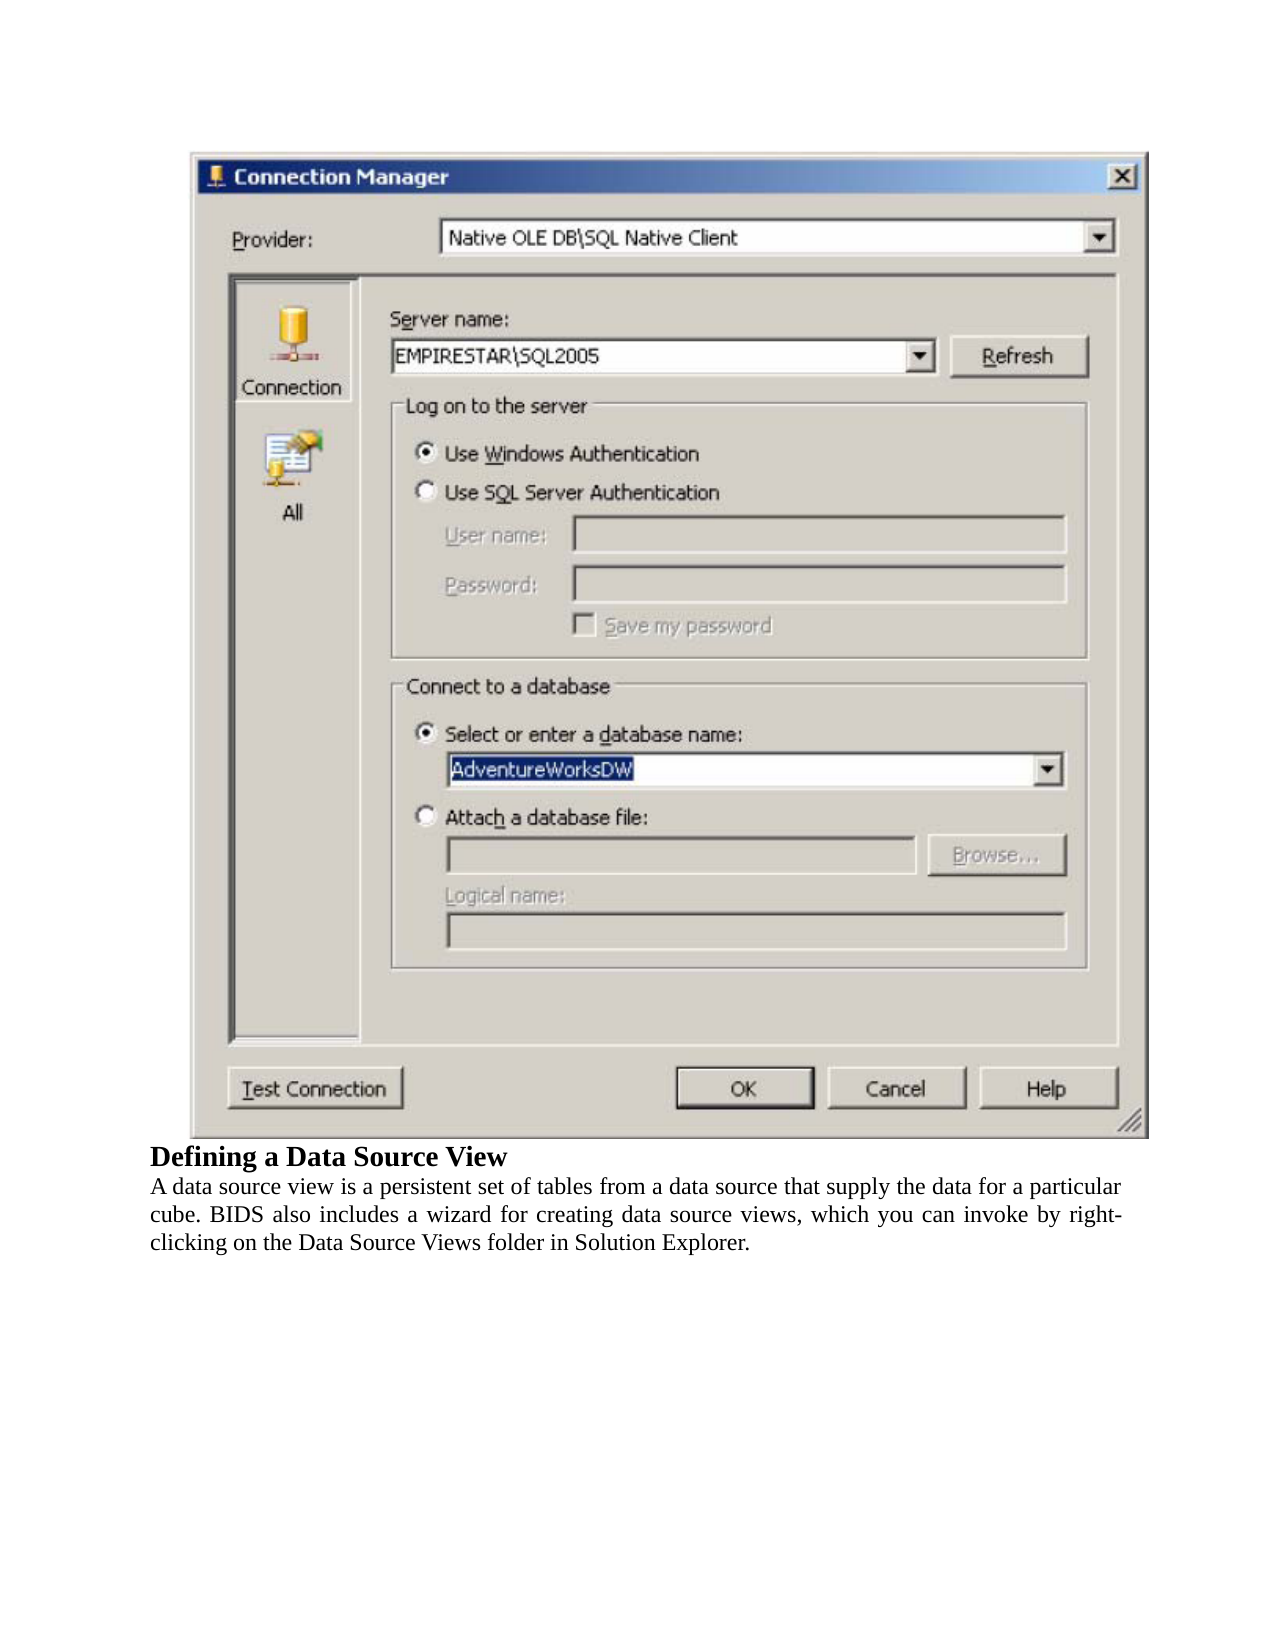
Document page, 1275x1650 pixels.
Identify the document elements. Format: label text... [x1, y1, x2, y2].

text A data source view is a persistent set of tables from a data source that supply the data for a particular cube. BIDS also includes a wizard for creating data source views, which you can invoke by right-clicking on the Data Source Views folder in Solution Explorer. [150, 1172, 1125, 1255]
text Defining a Data Source View [150, 1139, 1125, 1172]
